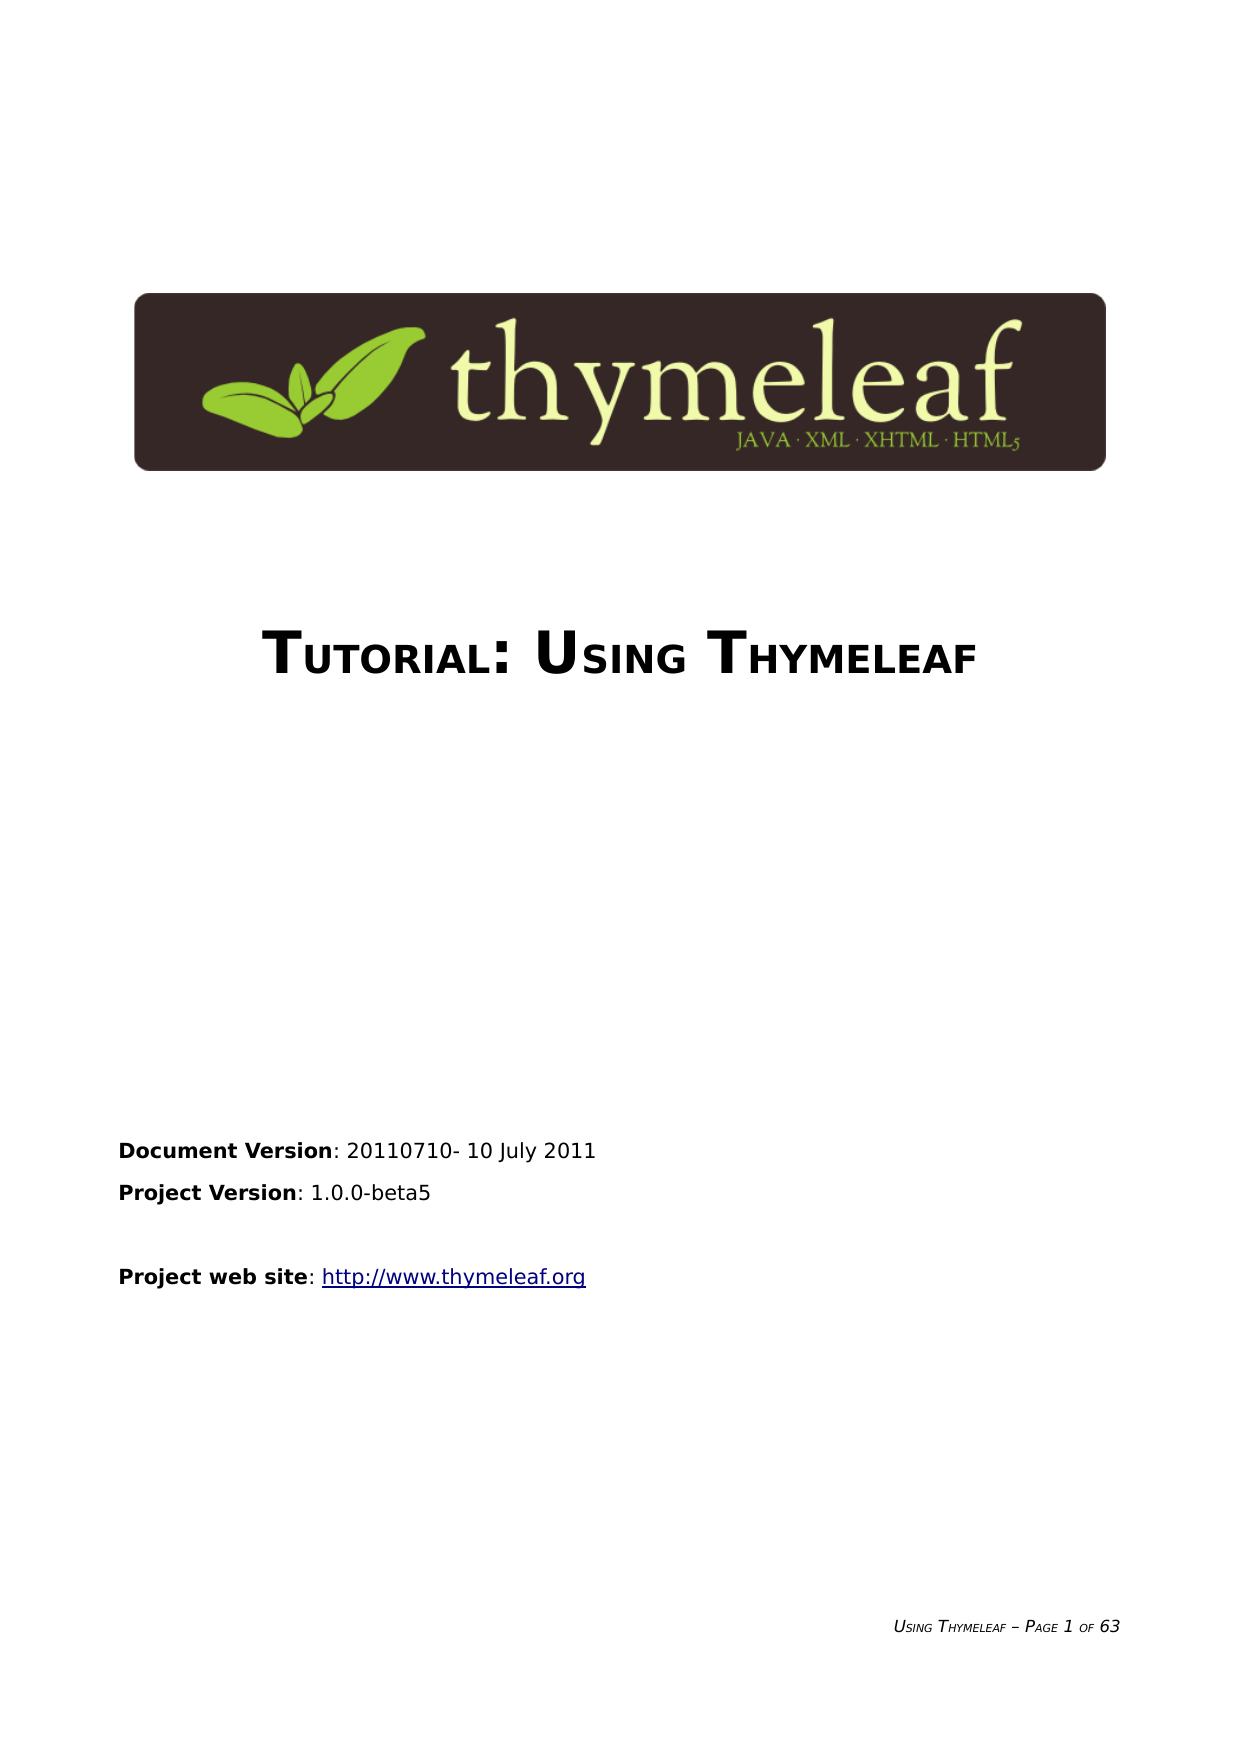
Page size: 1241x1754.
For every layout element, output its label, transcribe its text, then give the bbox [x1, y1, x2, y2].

text Document Version: 20110710- 10 July 2011 [118, 1139, 1122, 1164]
text Project web site: http://www.thymeleaf.org [118, 1265, 1122, 1289]
text Project Version: 1.0.0-beta5 [118, 1181, 1122, 1206]
picture [134, 293, 1106, 471]
title Tutorial: Using Thymeleaf [118, 620, 1122, 688]
